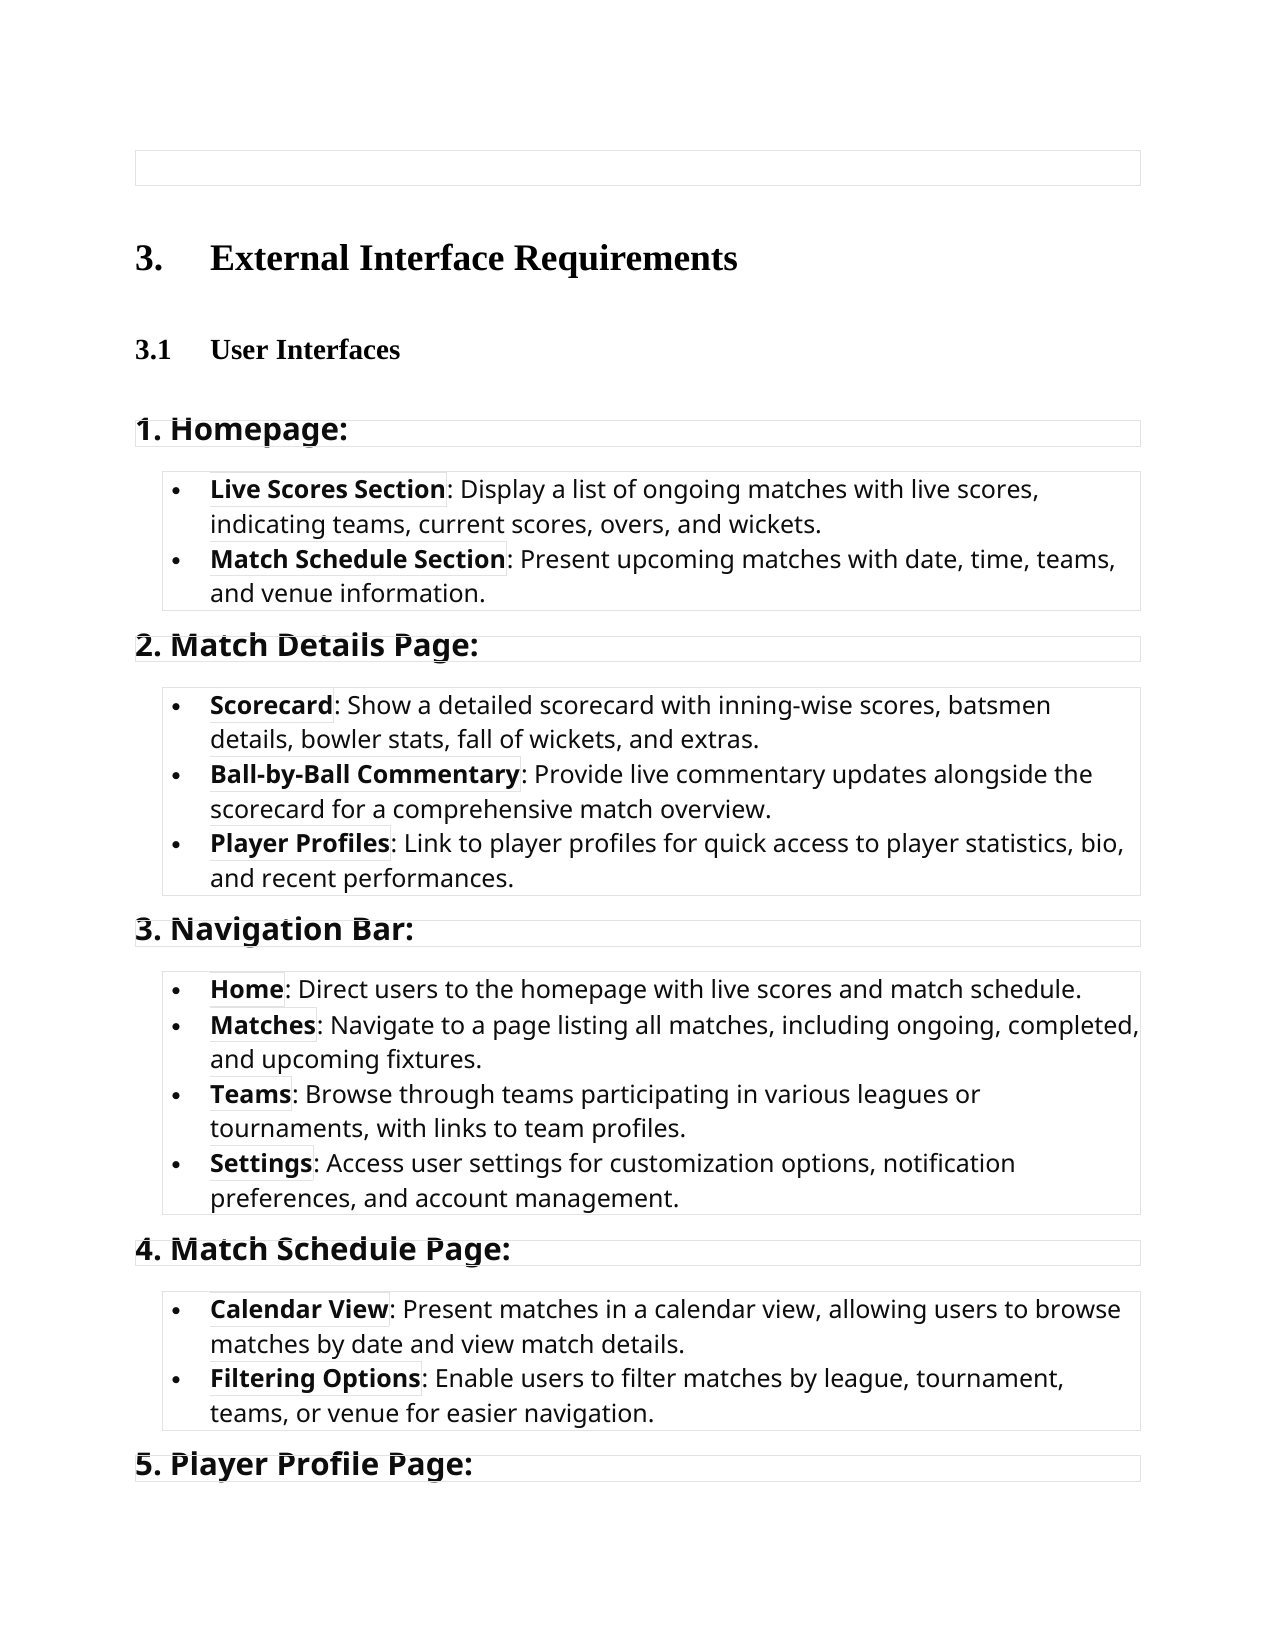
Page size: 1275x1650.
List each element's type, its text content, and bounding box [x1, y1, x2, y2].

subtitle User Interfaces [135, 332, 1140, 366]
subtitle External Interface Requirements [135, 235, 1140, 278]
subtitle 5. Player Profile Page: [136, 1456, 1140, 1481]
subtitle 1. Homepage: [136, 421, 1140, 446]
subtitle 4. Match Schedule Page: [136, 1241, 1140, 1265]
list Calendar View: Present matches in a calendar view, allowing users to browse matches by date and view match details. [163, 1292, 1140, 1360]
subtitle 2. Match Details Page: [136, 637, 1140, 661]
list Home: Direct users to the homepage with live scores and match schedule. [285, 972, 1140, 1006]
list Matches: Navigate to a page listing all matches, including ongoing, completed, and upcoming fixtures. [163, 1006, 1140, 1075]
list Match Schedule Section: Present upcoming matches with date, time, teams, and venue information. [163, 540, 1140, 610]
subtitle 3. Navigation Bar: [136, 921, 1140, 946]
list Settings: Access user settings for customization options, notification preferences, and account management. [163, 1144, 1140, 1214]
list Live Scores Section: Display a list of ongoing matches with live scores, indicating teams, current scores, overs, and wickets. [163, 472, 1140, 540]
list Home: Direct users to the homepage with live scores and match schedule. [163, 972, 284, 1006]
list Ball-by-Ball Commentary: Provide live commentary updates alongside the scorecard for a comprehensive match overview. [163, 756, 1140, 825]
list Player Profiles: Link to player profiles for quick access to player statistics, bio, and recent performances. [163, 825, 1140, 895]
list Teams: Browse through teams participating in various leagues or tournaments, with links to team profiles. [163, 1075, 1140, 1144]
list Filtering Options: Enable users to filter matches by league, tournament, teams, or venue for easier navigation. [163, 1360, 1140, 1430]
list Scorecard: Show a detailed scorecard with inning-wise scores, batsmen details, bowler stats, fall of wickets, and extras. [163, 688, 1140, 756]
